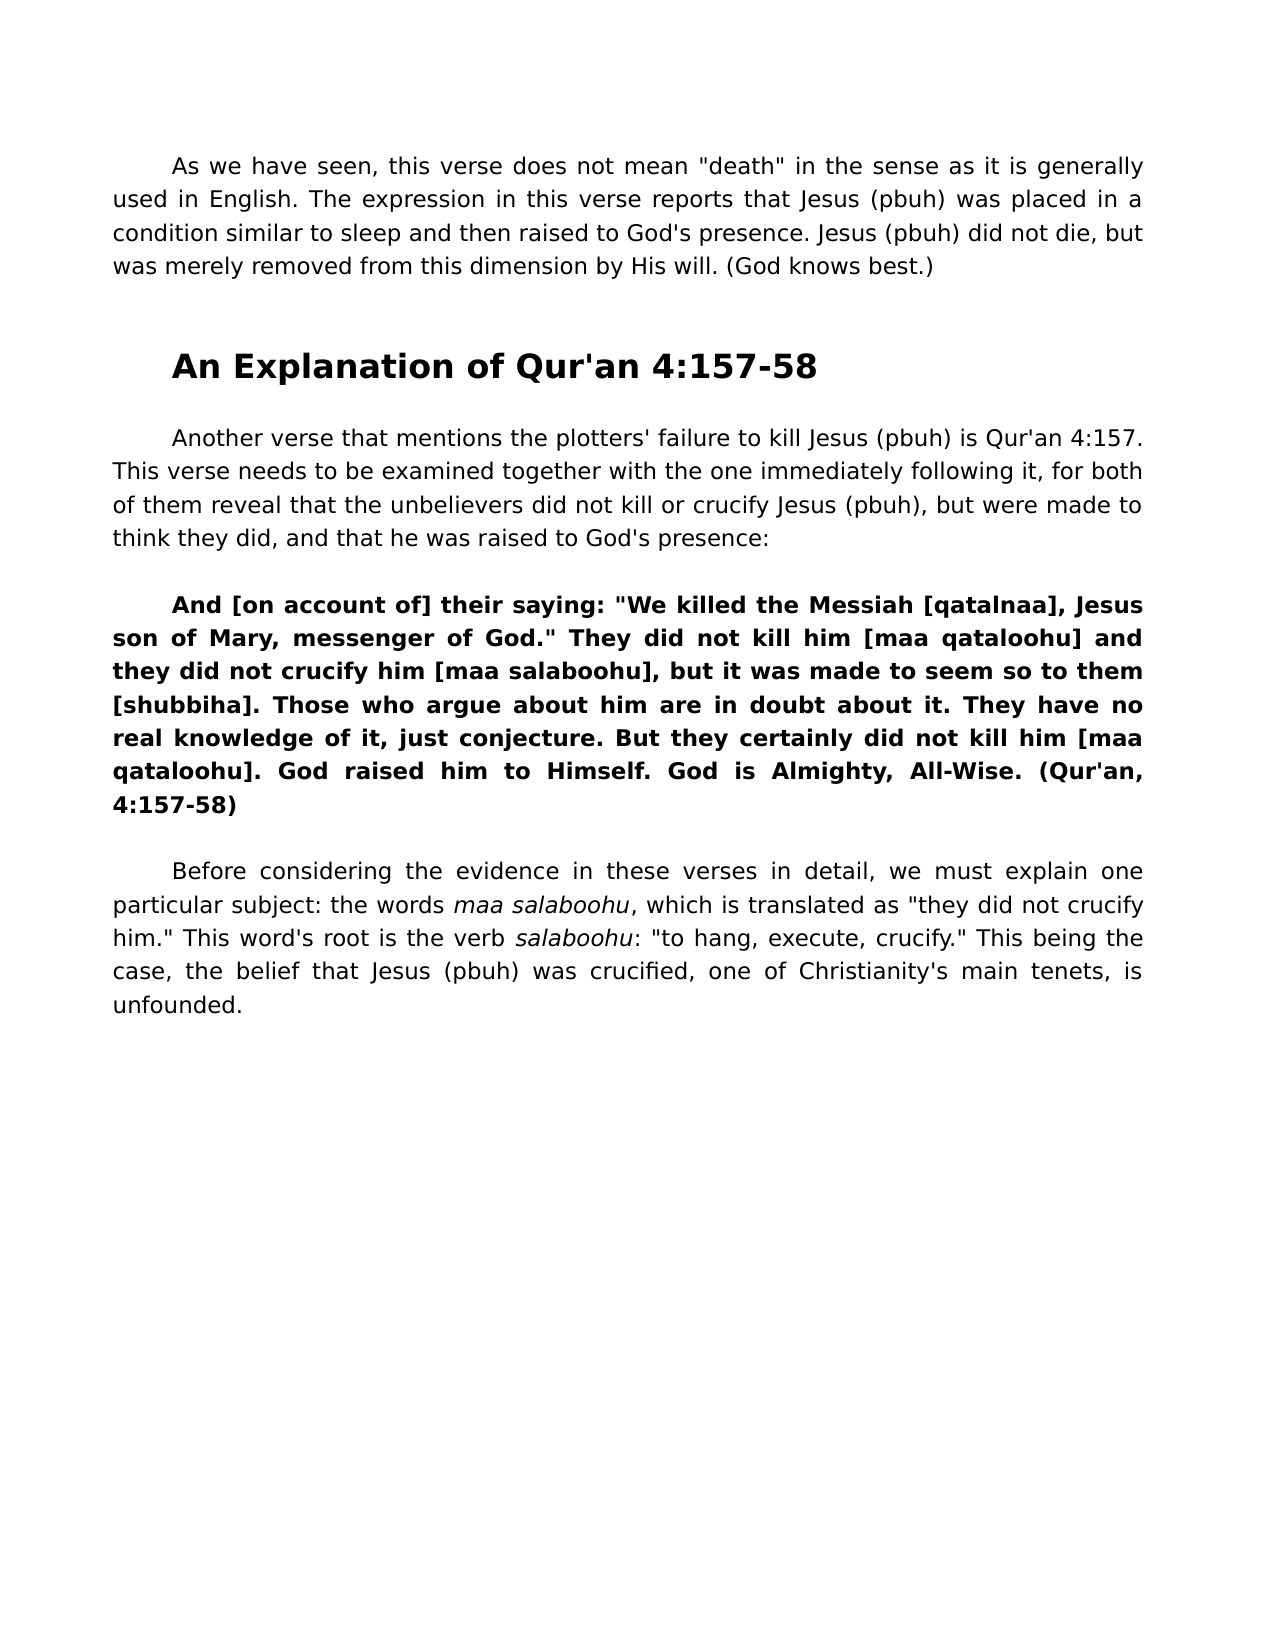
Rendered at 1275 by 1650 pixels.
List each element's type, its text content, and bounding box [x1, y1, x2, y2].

text Another verse that mentions the plotters' failure to kill Jesus (pbuh) is Qur'an 4:157. This verse needs to be examined together with the one immediately following it, for both of them reveal that the unbelievers did not kill or crucify Jesus (pbuh), but were made to think they did, and that he was raised to God's presence: [112, 420, 1145, 553]
text As we have seen, this verse does not mean "death" in the sense as it is generally used in English. The expression in this verse reports that Jesus (pbuh) was placed in a condition similar to sleep and then raised to God's presence. Jesus (pbuh) did not die, but was merely removed from this dimension by His will. (God knows best.) [112, 148, 1145, 281]
text An Explanation of Qur'an 4:157-58 [112, 348, 1145, 386]
text And [on account of] their saying: "We killed the Messiah [qatalnaa], Jesus son of Mary, messenger of God." They did not kill him [maa qataloohu] and they did not crucify him [maa salaboohu], but it was made to seem so to them [shubbiha]. Those who argue about him are in doubt about it. They have no real knowledge of it, just conjecture. But they certainly did not kill him [maa qataloohu]. God raised him to Himself. God is Almighty, All-Wise. (Qur'an, 4:157-58) [112, 586, 1145, 820]
text Before considering the evidence in these verses in detail, we must explain one particular subject: the words maa salaboohu, which is translated as "they did not crucify him." This word's root is the verb salaboohu: "to hang, execute, crucify." This being the case, the belief that Jesus (pbuh) was crucified, one of Christianity's main tenets, is unfounded. [112, 853, 1145, 1020]
